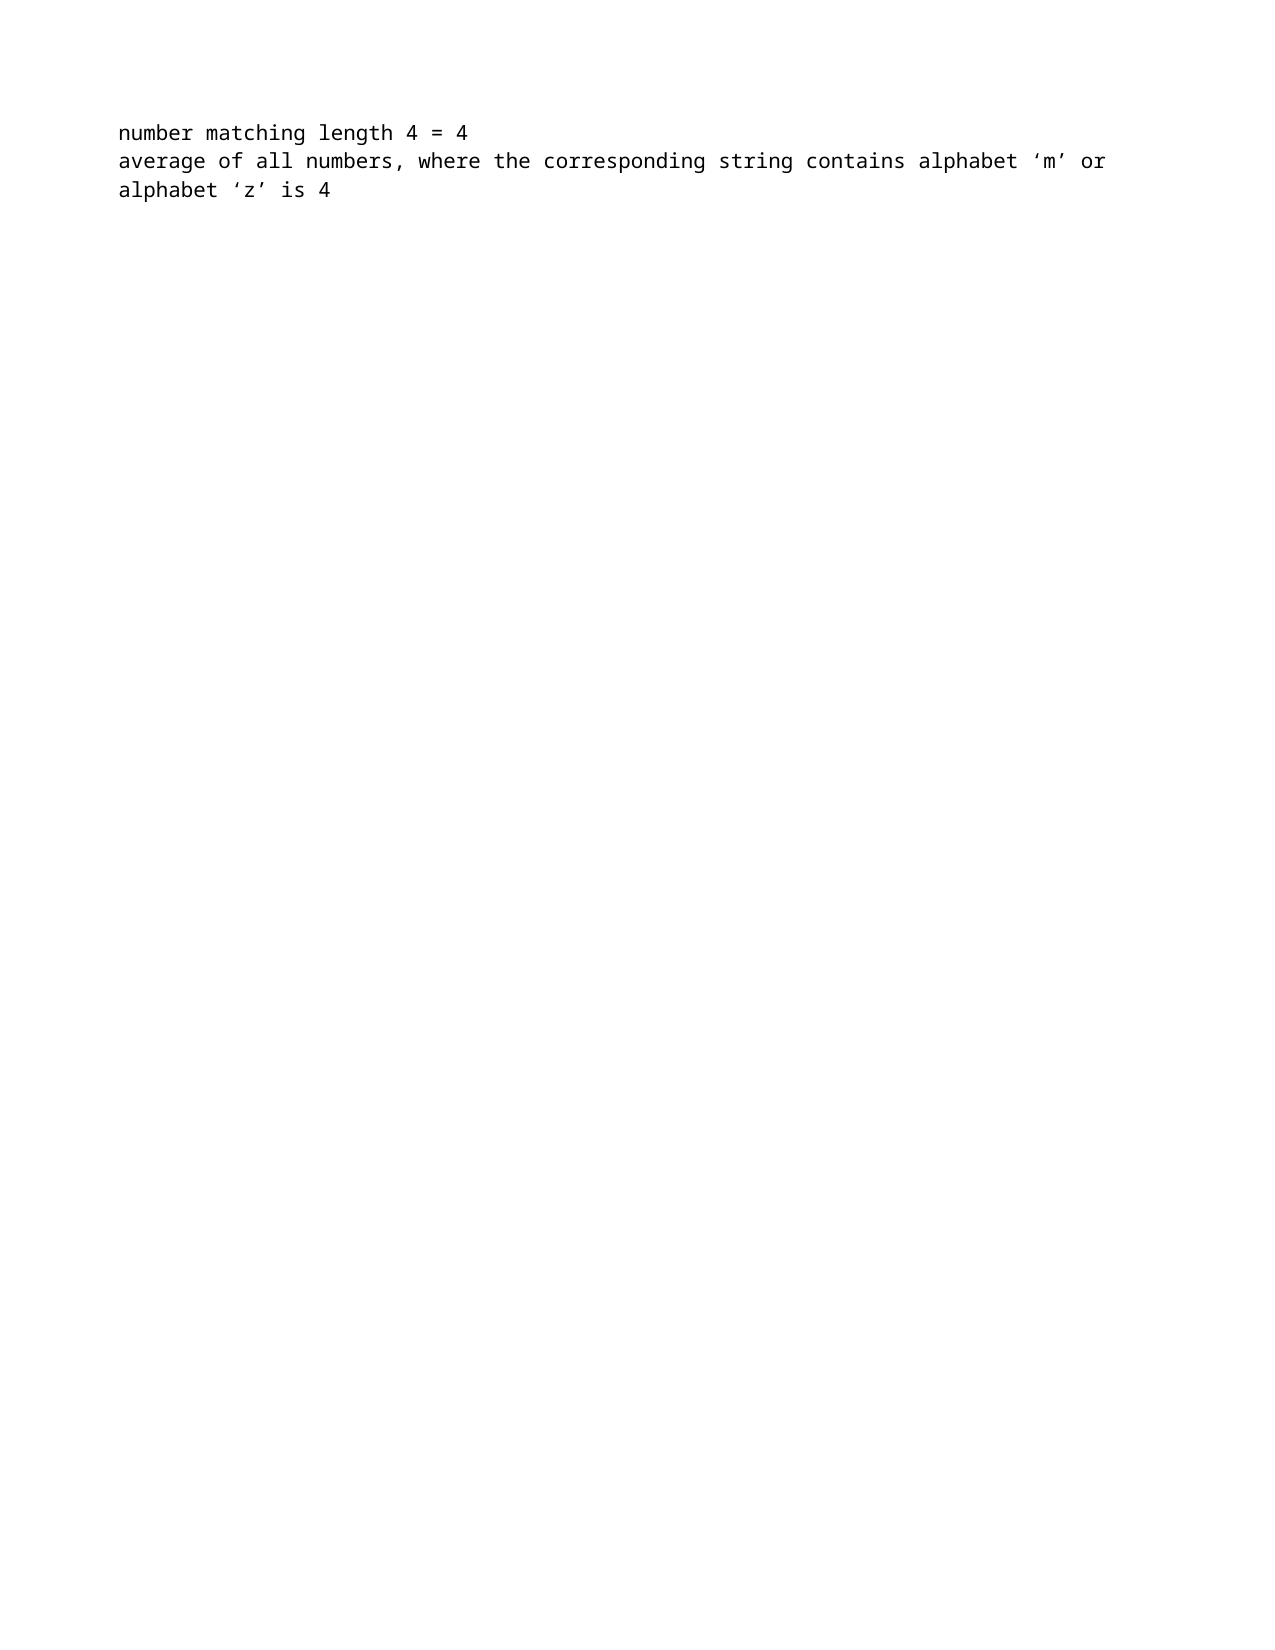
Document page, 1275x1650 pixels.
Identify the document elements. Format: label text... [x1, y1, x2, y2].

text number matching length 4 = 4 [118, 118, 1157, 147]
text average of all numbers, where the corresponding string contains alphabet ‘m’ or alphabet ‘z’ is 4 [118, 147, 1157, 203]
